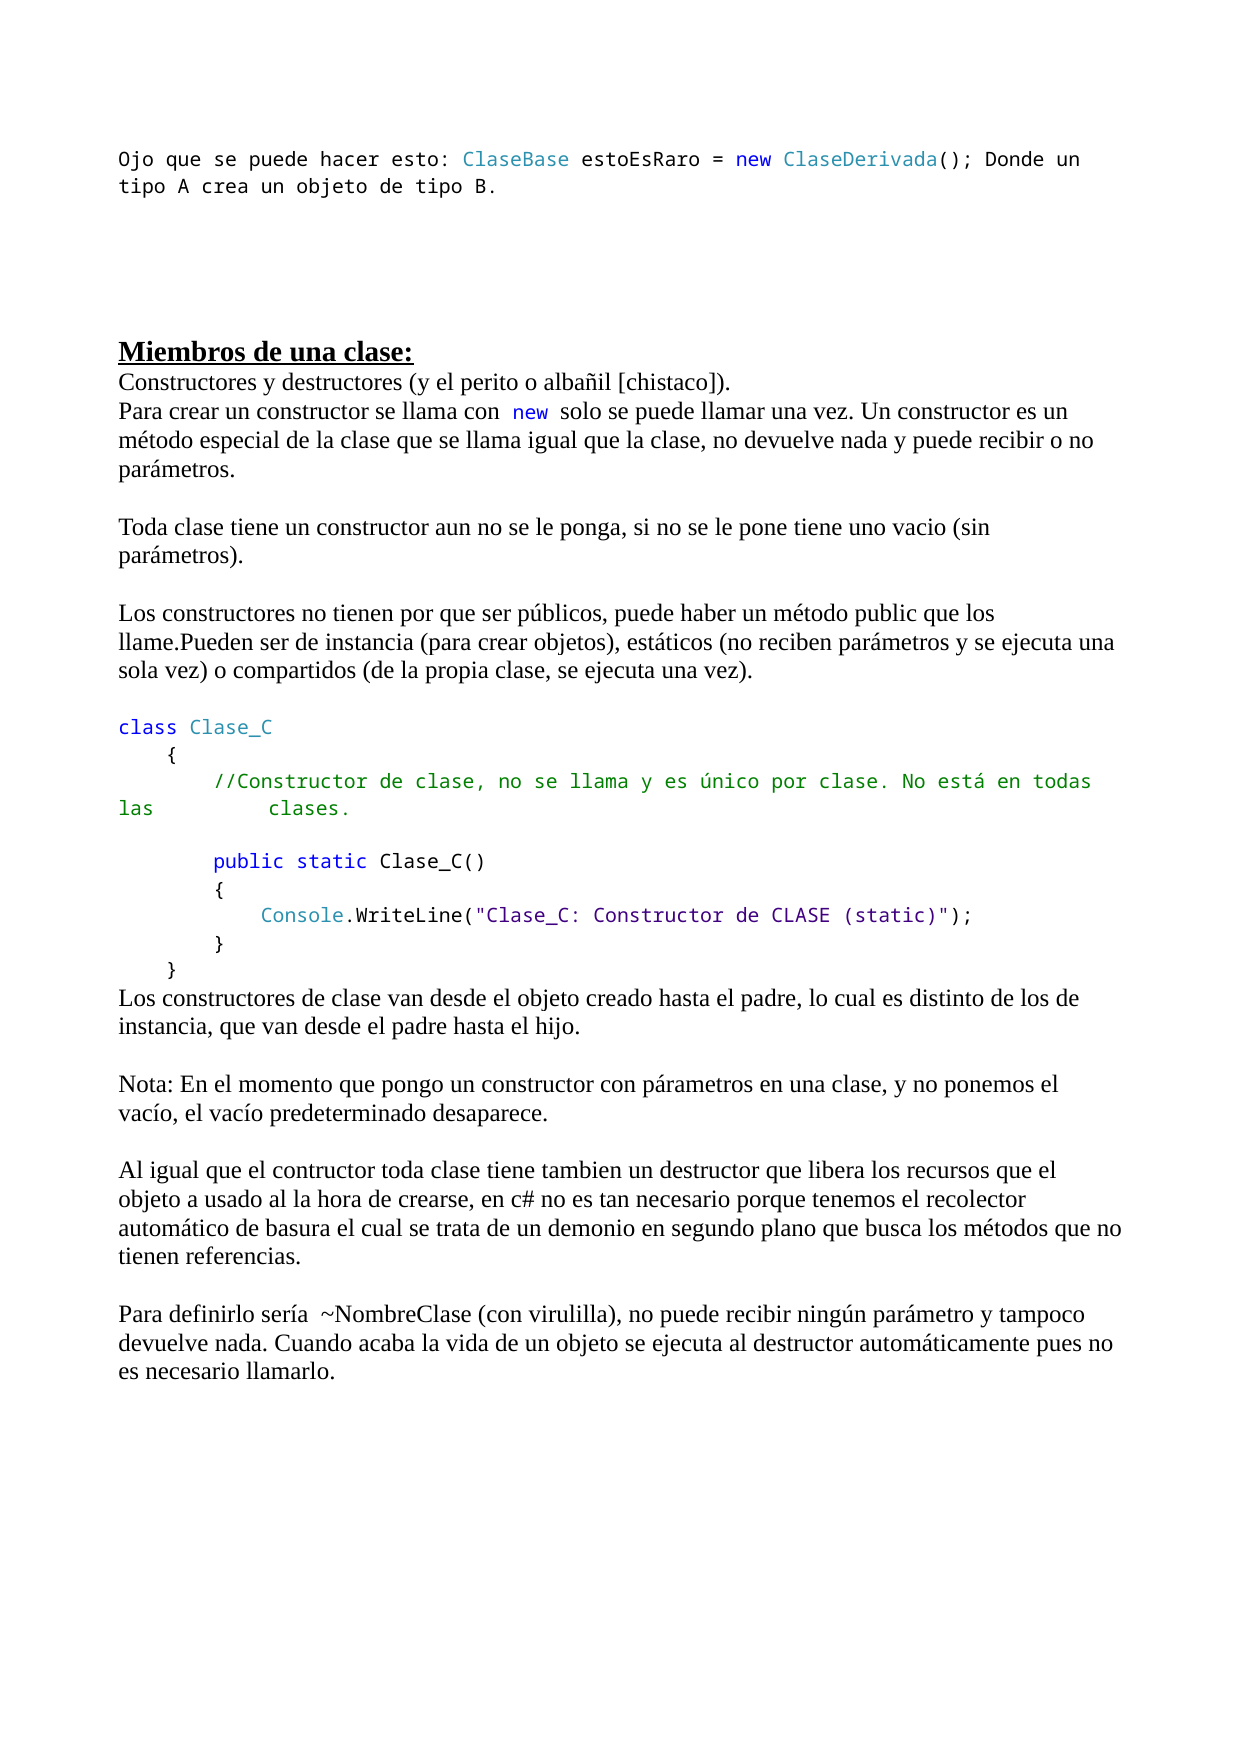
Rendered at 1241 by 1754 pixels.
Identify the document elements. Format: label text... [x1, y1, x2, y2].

text Miembros de una clase: [118, 334, 1122, 367]
text Para crear un constructor se llama con new solo se puede llamar una vez. Un constructor es un método especial de la clase que se llama igual que la clase, no devuelve nada y puede recibir o no parámetros. [118, 396, 1122, 483]
text { [118, 740, 1122, 767]
text public static Clase_C() [118, 848, 1122, 875]
text Constructores y destructores (y el perito o albañil [chistaco]). [118, 367, 1122, 396]
text Toda clase tiene un constructor aun no se le ponga, si no se le pone tiene uno vacio (sin parámetros). [118, 512, 1122, 569]
text Console.WriteLine("Clase_C: Constructor de CLASE (static)"); [118, 902, 1122, 929]
text class Clase_C [118, 713, 1122, 740]
text } [118, 956, 1122, 983]
text Al igual que el contructor toda clase tiene tambien un destructor que libera los recursos que el objeto a usado al la hora de crearse, en c# no es tan necesario porque tenemos el recolector automático de basura el cual se trata de un demonio en segundo plano que busca los métodos que no tienen referencias. [118, 1155, 1122, 1270]
text Nota: En el momento que pongo un constructor con párametros en una clase, y no ponemos el vacío, el vacío predeterminado desaparece. [118, 1069, 1122, 1126]
text } [118, 929, 1122, 956]
text //Constructor de clase, no se llama y es único por clase. No está en todas las clases. [118, 767, 1122, 821]
text Para definirlo sería ~NombreClase (con virulilla), no puede recibir ningún parámetro y tampoco devuelve nada. Cuando acaba la vida de un objeto se ejecuta al destructor automáticamente pues no es necesario llamarlo. [118, 1299, 1122, 1385]
text Los constructores no tienen por que ser públicos, puede haber un método public que los llame.Pueden ser de instancia (para crear objetos), estáticos (no reciben parámetros y se ejecuta una sola vez) o compartidos (de la propia clase, se ejecuta una vez). [118, 598, 1122, 684]
text { [118, 875, 1122, 902]
text Ojo que se puede hacer esto: ClaseBase estoEsRaro = new ClaseDerivada(); Donde un tipo A crea un objeto de tipo B. [118, 145, 1122, 199]
text Los constructores de clase van desde el objeto creado hasta el padre, lo cual es distinto de los de instancia, que van desde el padre hasta el hijo. [118, 983, 1122, 1040]
